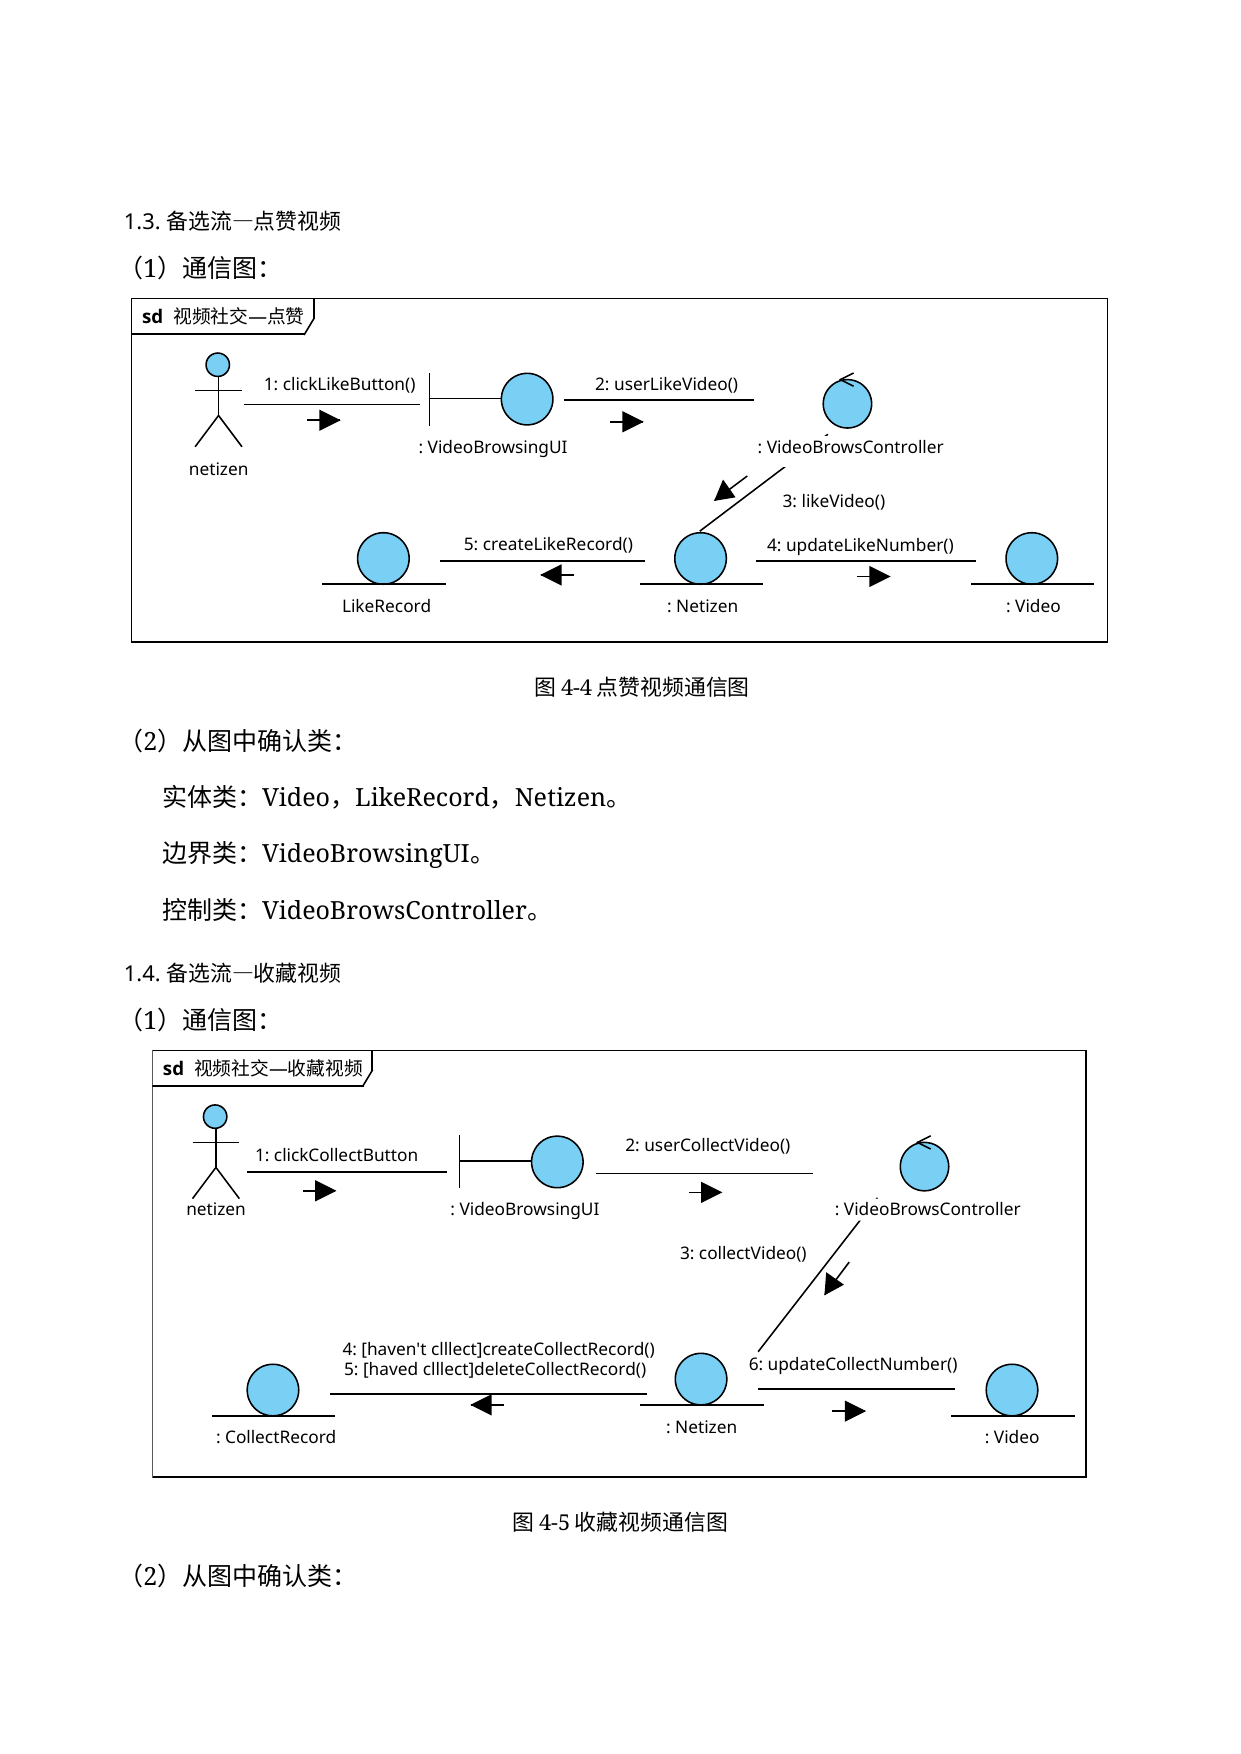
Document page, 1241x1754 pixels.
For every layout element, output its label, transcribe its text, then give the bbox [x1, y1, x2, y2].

text 实体类：Video，LikeRecord，Netizen。 [118, 777, 1122, 814]
subtitle 备选流—收藏视频 [118, 956, 1122, 988]
text 图4-4点赞视频通信图 [118, 305, 1122, 702]
subtitle 备选流—点赞视频 [118, 204, 1122, 236]
text 边界类：VideoBrowsingUI。 [118, 834, 1122, 870]
text （1）通信图： [118, 248, 1122, 285]
text （1）通信图： [118, 1001, 1122, 1037]
text 控制类：VideoBrowsController。 [118, 890, 1122, 926]
text （2）从图中确认类： [118, 721, 1122, 757]
text （2）从图中确认类： [118, 1556, 1122, 1592]
text 图4-5收藏视频通信图 [118, 1057, 1122, 1537]
